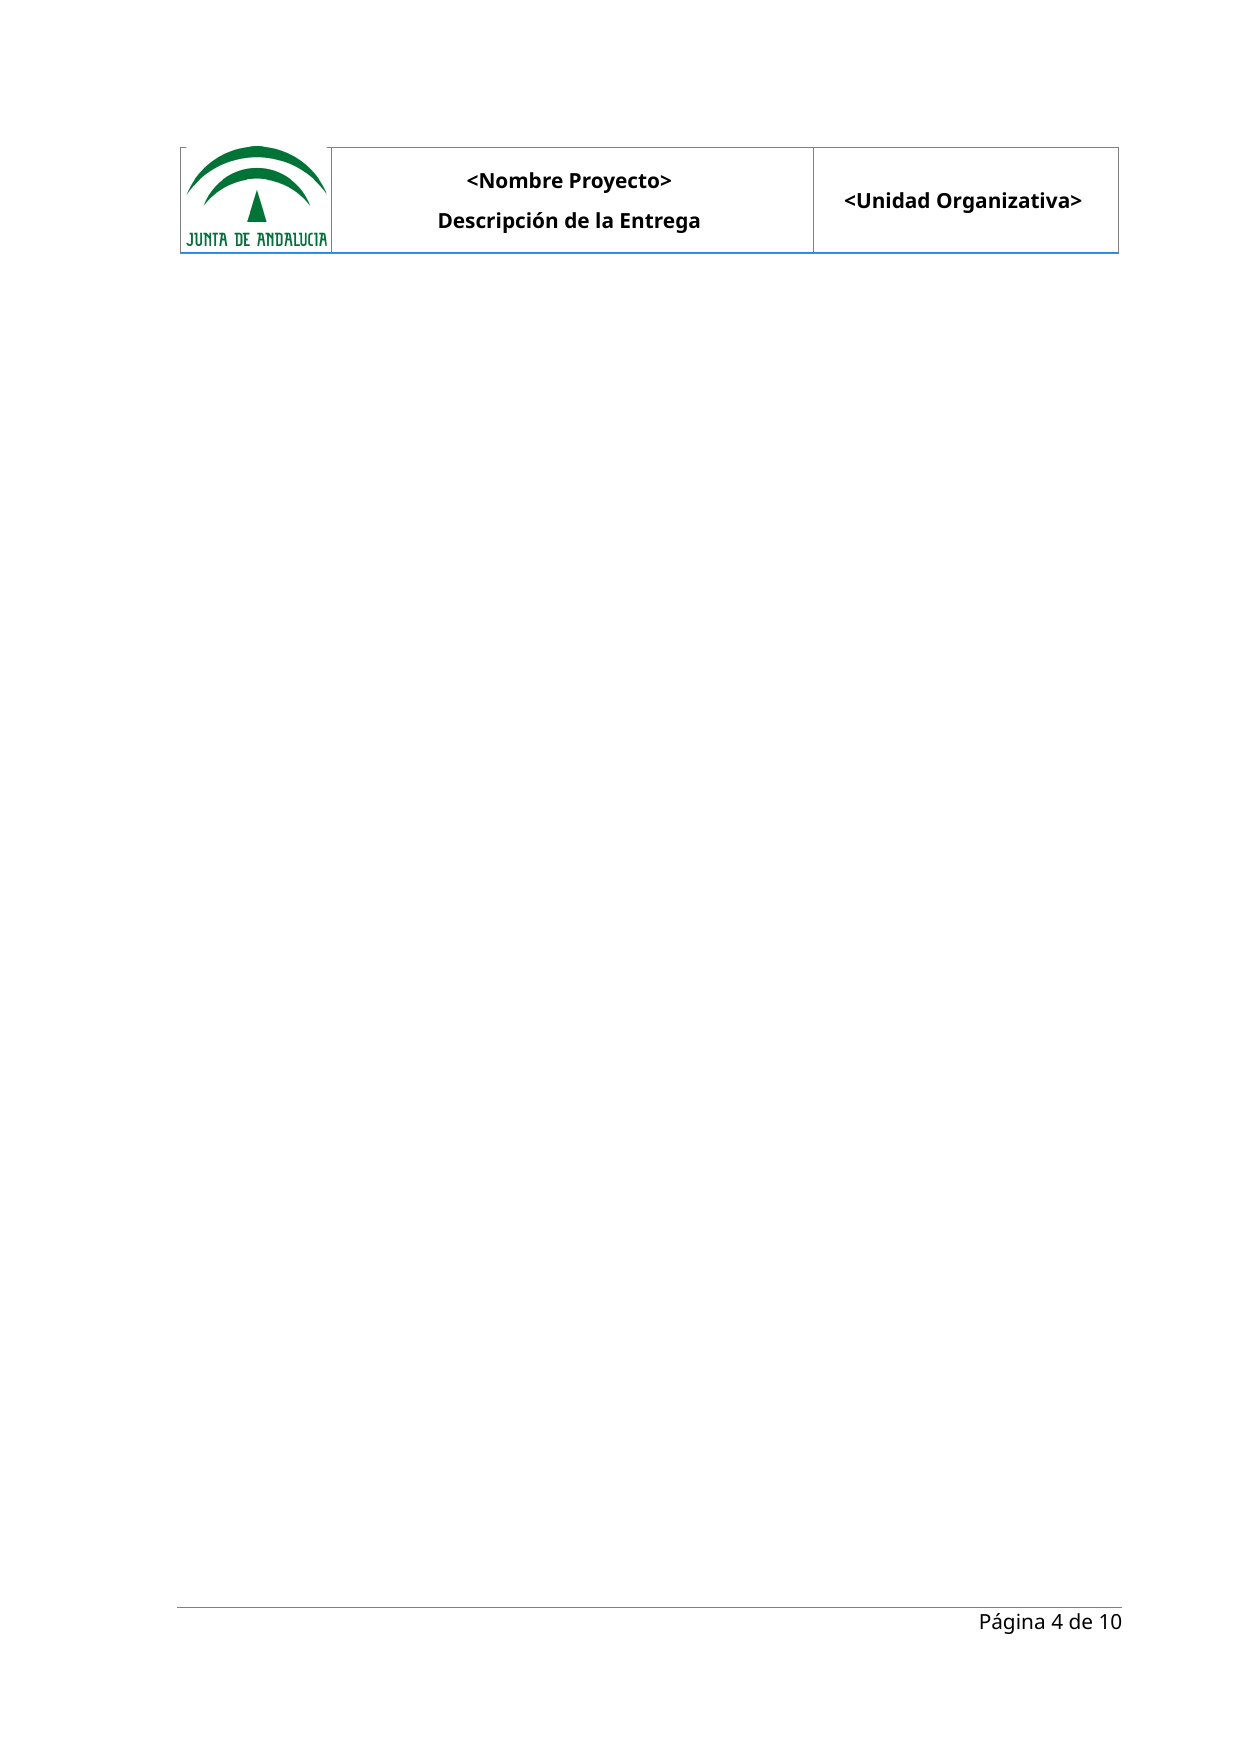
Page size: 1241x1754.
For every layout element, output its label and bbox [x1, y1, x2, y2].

picture [186, 146, 327, 246]
